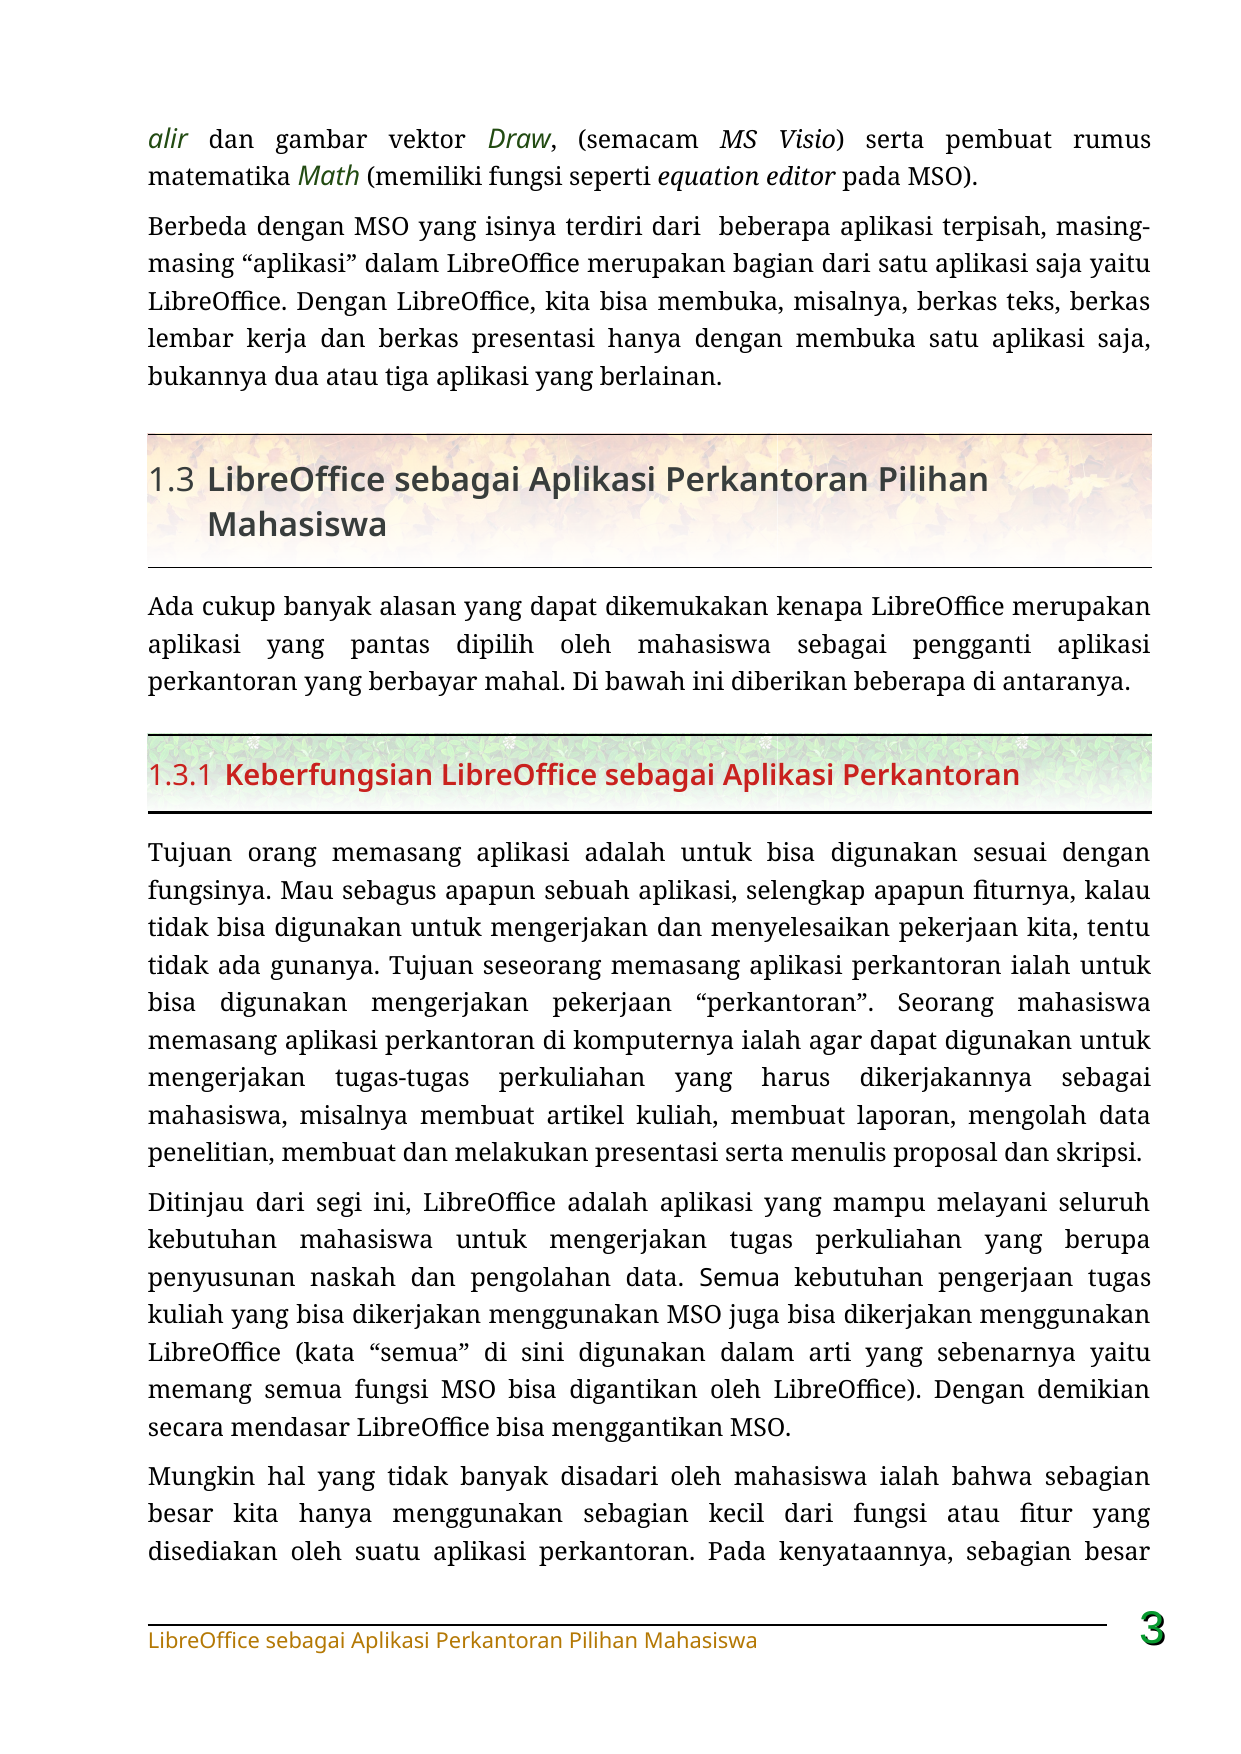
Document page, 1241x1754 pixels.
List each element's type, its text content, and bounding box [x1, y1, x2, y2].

text Ditinjau dari segi ini, LibreOffice adalah aplikasi yang mampu melayani seluruh kebutuhan mahasiswa untuk mengerjakan tugas perkuliahan yang berupa penyusunan naskah dan pengolahan data. Semua kebutuhan pengerjaan tugas kuliah yang bisa dikerjakan menggunakan MSO juga bisa dikerjakan menggunakan LibreOffice (kata “semua” di sini digunakan dalam arti yang sebenarnya yaitu memang semua fungsi MSO bisa digantikan oleh LibreOffice). Dengan demikian secara mendasar LibreOffice bisa menggantikan MSO. [148, 1181, 1152, 1444]
text Berbeda dengan MSO yang isinya terdiri dari beberapa aplikasi terpisah, masing-masing “aplikasi” dalam LibreOffice merupakan bagian dari satu aplikasi saja yaitu LibreOffice. Dengan LibreOffice, kita bisa membuka, misalnya, berkas teks, berkas lembar kerja dan berkas presentasi hanya dengan membuka satu aplikasi saja, bukannya dua atau tiga aplikasi yang berlainan. [148, 205, 1152, 392]
text Tujuan orang memasang aplikasi adalah untuk bisa digunakan sesuai dengan fungsinya. Mau sebagus apapun sebuah aplikasi, selengkap apapun fiturnya, kalau tidak bisa digunakan untuk mengerjakan dan menyelesaikan pekerjaan kita, tentu tidak ada gunanya. Tujuan seseorang memasang aplikasi perkantoran ialah untuk bisa digunakan mengerjakan pekerjaan “perkantoran”. Seorang mahasiswa memasang aplikasi perkantoran di komputernya ialah agar dapat digunakan untuk mengerjakan tugas-tugas perkuliahan yang harus dikerjakannya sebagai mahasiswa, misalnya membuat artikel kuliah, membuat laporan, mengolah data penelitian, membuat dan melakukan presentasi serta menulis proposal dan skripsi. [148, 832, 1152, 1169]
text Ada cukup banyak alasan yang dapat dikemukakan kenapa LibreOffice merupakan aplikasi yang pantas dipilih oleh mahasiswa sebagai pengganti aplikasi perkantoran yang berbayar mahal. Di bawah ini diberikan beberapa di antaranya. [148, 586, 1152, 698]
text alir dan gambar vektor Draw, (semacam MS Visio) serta pembuat rumus matematika Math (memiliki fungsi seperti equation editor pada MSO). [148, 118, 1152, 193]
text Mungkin hal yang tidak banyak disadari oleh mahasiswa ialah bahwa sebagian besar kita hanya menggunakan sebagian kecil dari fungsi atau fitur yang disediakan oleh suatu aplikasi perkantoran. Pada kenyataannya, sebagian besar [148, 1455, 1152, 1568]
